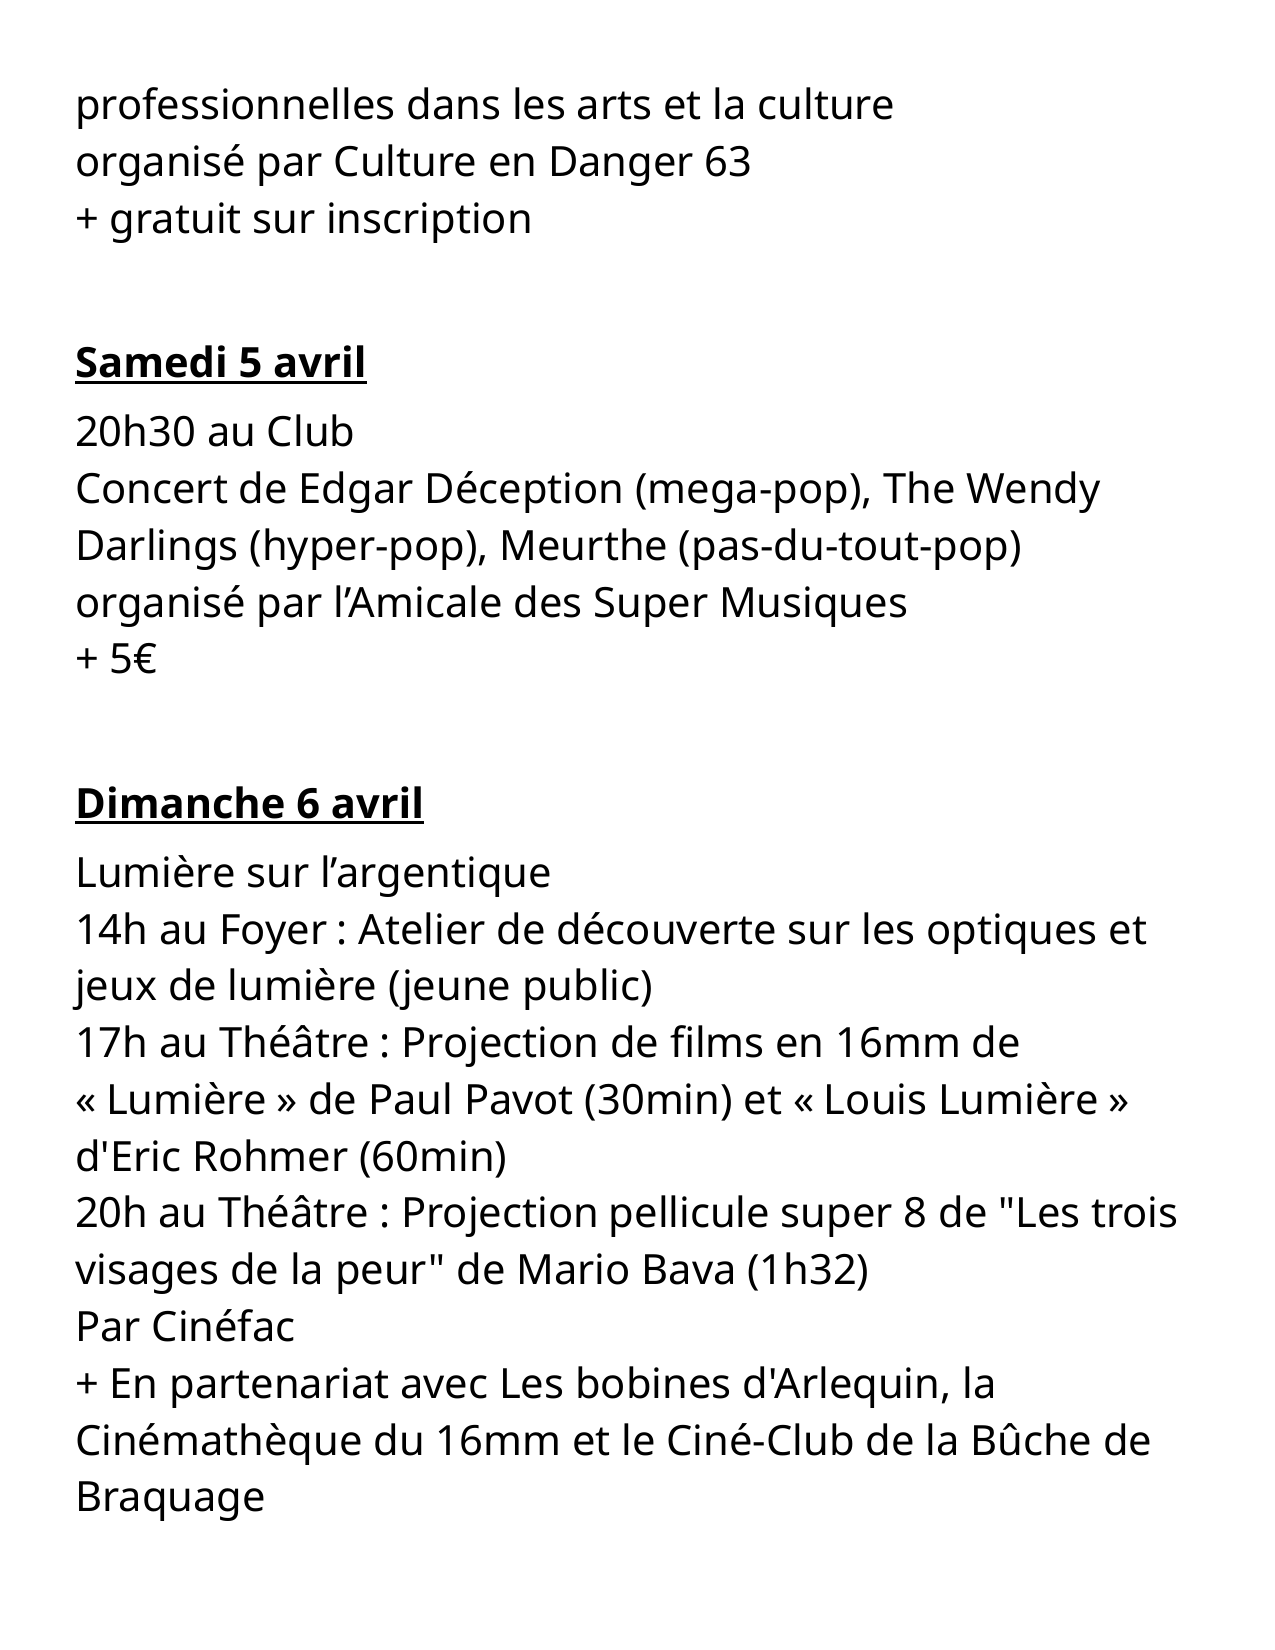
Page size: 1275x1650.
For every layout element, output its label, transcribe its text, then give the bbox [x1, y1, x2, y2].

subtitle Samedi 5 avril [75, 333, 1200, 389]
text Lumière sur l’argentique [75, 843, 1200, 899]
text + 5€ [75, 629, 1200, 686]
text organisé par Culture en Danger 63 [75, 132, 1200, 188]
text + En partenariat avec Les bobines d'Arlequin, la Cinémathèque du 16mm et le Ciné-Club de la Bûche de Braquage [75, 1354, 1200, 1524]
text professionnelles dans les arts et la culture [75, 75, 1200, 132]
text 17h au Théâtre : Projection de films en 16mm de « Lumière » de Paul Pavot (30min) et « Louis Lumière » d'Eric Rohmer (60min) [75, 1013, 1200, 1183]
text Par Cinéfac [75, 1297, 1200, 1354]
text Concert de Edgar Déception (mega-pop), The Wendy Darlings (hyper-pop), Meurthe (pas-du-tout-pop) [75, 459, 1200, 572]
text + gratuit sur inscription [75, 188, 1200, 245]
text 20h au Théâtre : Projection pellicule super 8 de "Les trois visages de la peur" de Mario Bava (1h32) [75, 1183, 1200, 1297]
text 20h30 au Club [75, 402, 1200, 459]
text 14h au Foyer : Atelier de découverte sur les optiques et jeux de lumière (jeune public) [75, 899, 1200, 1013]
text organisé par l’Amicale des Super Musiques [75, 572, 1200, 629]
subtitle Dimanche 6 avril [75, 773, 1200, 830]
